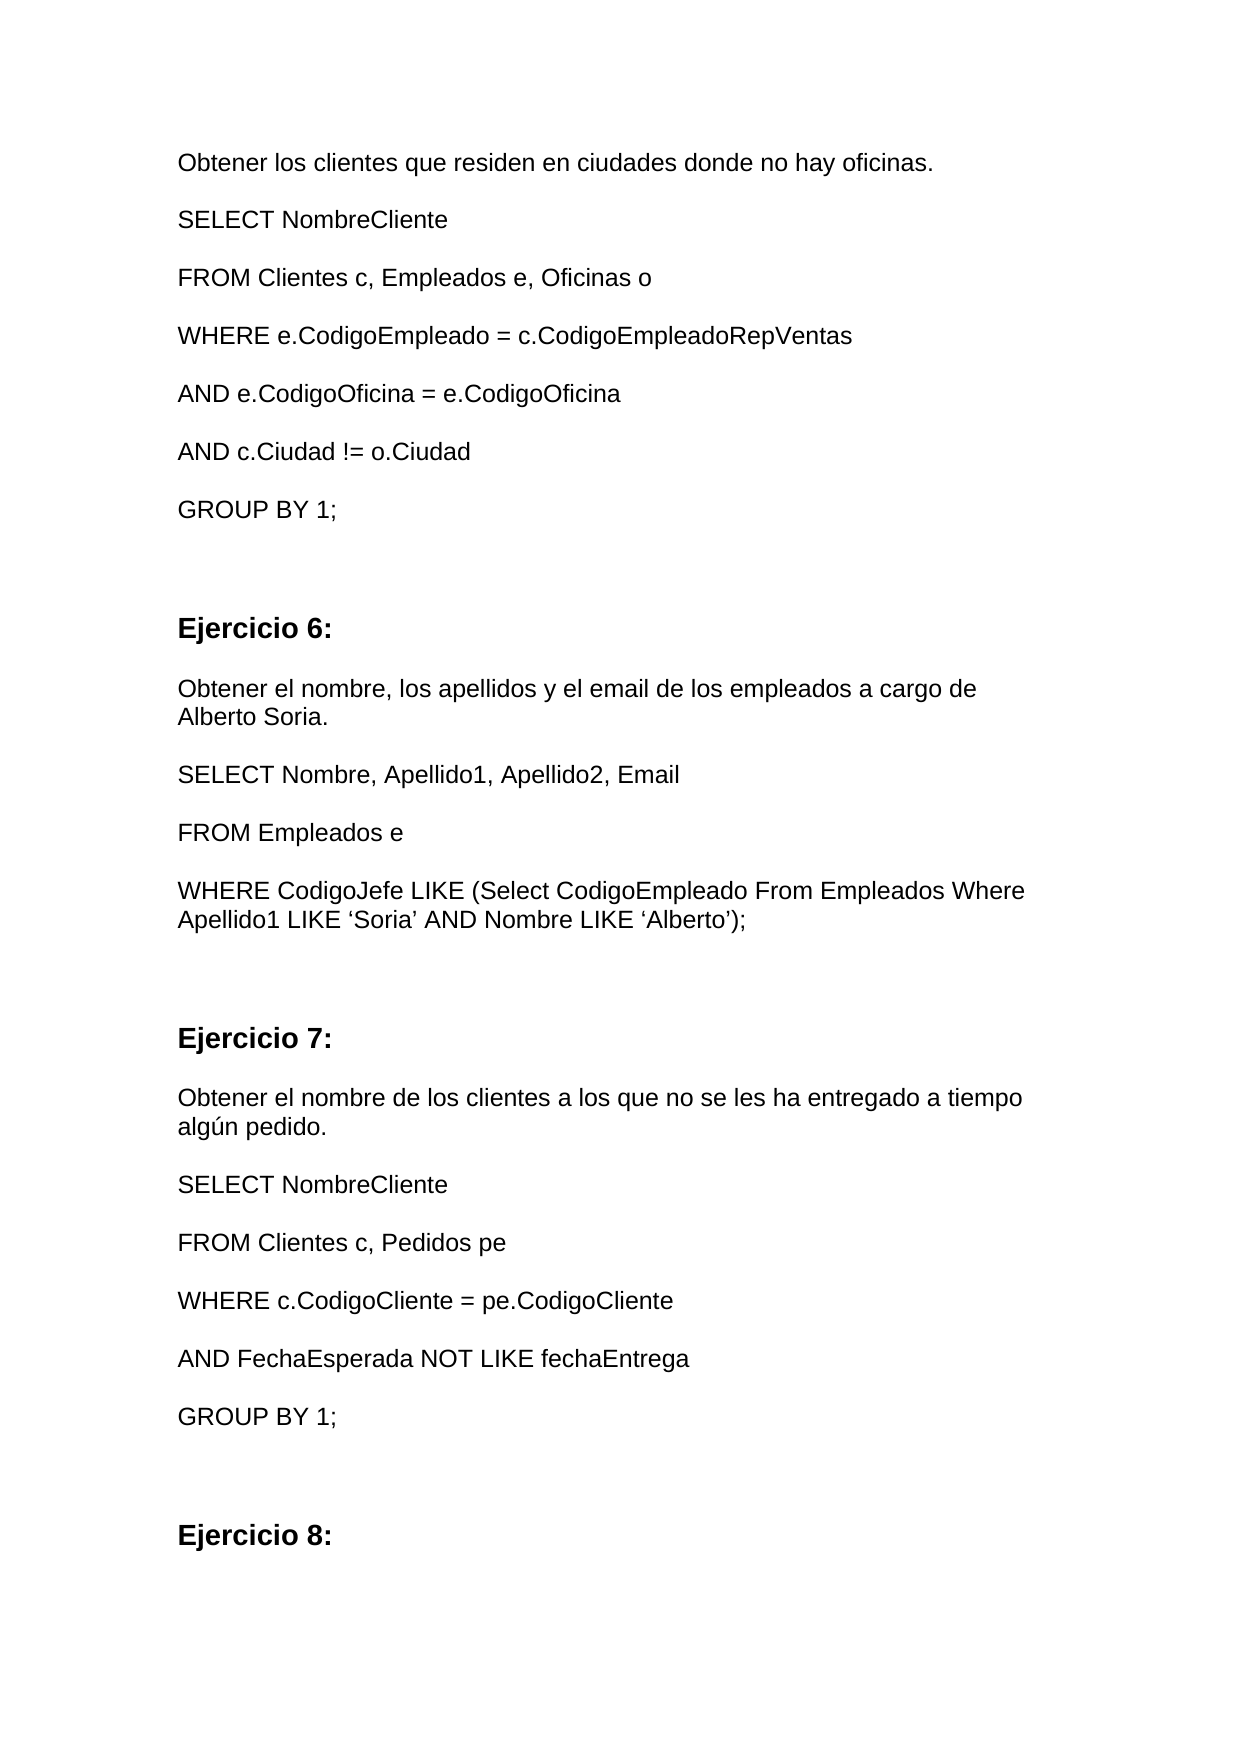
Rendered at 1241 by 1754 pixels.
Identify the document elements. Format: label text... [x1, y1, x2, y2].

text Ejercicio 8: [177, 1518, 1063, 1551]
text Ejercicio 7: [177, 1021, 1063, 1054]
text WHERE e.CodigoEmpleado = c.CodigoEmpleadoRepVentas [177, 321, 1063, 350]
text WHERE CodigoJefe LIKE (Select CodigoEmpleado From Empleados Where Apellido1 LIKE ‘Soria’ AND Nombre LIKE ‘Alberto’); [177, 876, 1063, 934]
text FROM Clientes c, Pedidos pe [177, 1228, 1063, 1257]
text Ejercicio 6: [177, 611, 1063, 644]
text SELECT Nombre, Apellido1, Apellido2, Email [177, 760, 1063, 789]
text Obtener el nombre, los apellidos y el email de los empleados a cargo de Alberto Soria. [177, 674, 1063, 731]
text AND c.Ciudad != o.Ciudad [177, 437, 1063, 466]
text Obtener los clientes que residen en ciudades donde no hay oficinas. [177, 148, 1063, 176]
text GROUP BY 1; [177, 1402, 1063, 1431]
text AND e.CodigoOficina = e.CodigoOficina [177, 379, 1063, 408]
text SELECT NombreCliente [177, 1170, 1063, 1199]
text FROM Clientes c, Empleados e, Oficinas o [177, 263, 1063, 292]
text AND FechaEsperada NOT LIKE fechaEntrega [177, 1344, 1063, 1373]
text Obtener el nombre de los clientes a los que no se les ha entregado a tiempo algún pedido. [177, 1083, 1063, 1141]
text GROUP BY 1; [177, 495, 1063, 524]
text SELECT NombreCliente [177, 206, 1063, 234]
text WHERE c.CodigoCliente = pe.CodigoCliente [177, 1286, 1063, 1315]
text FROM Empleados e [177, 818, 1063, 847]
